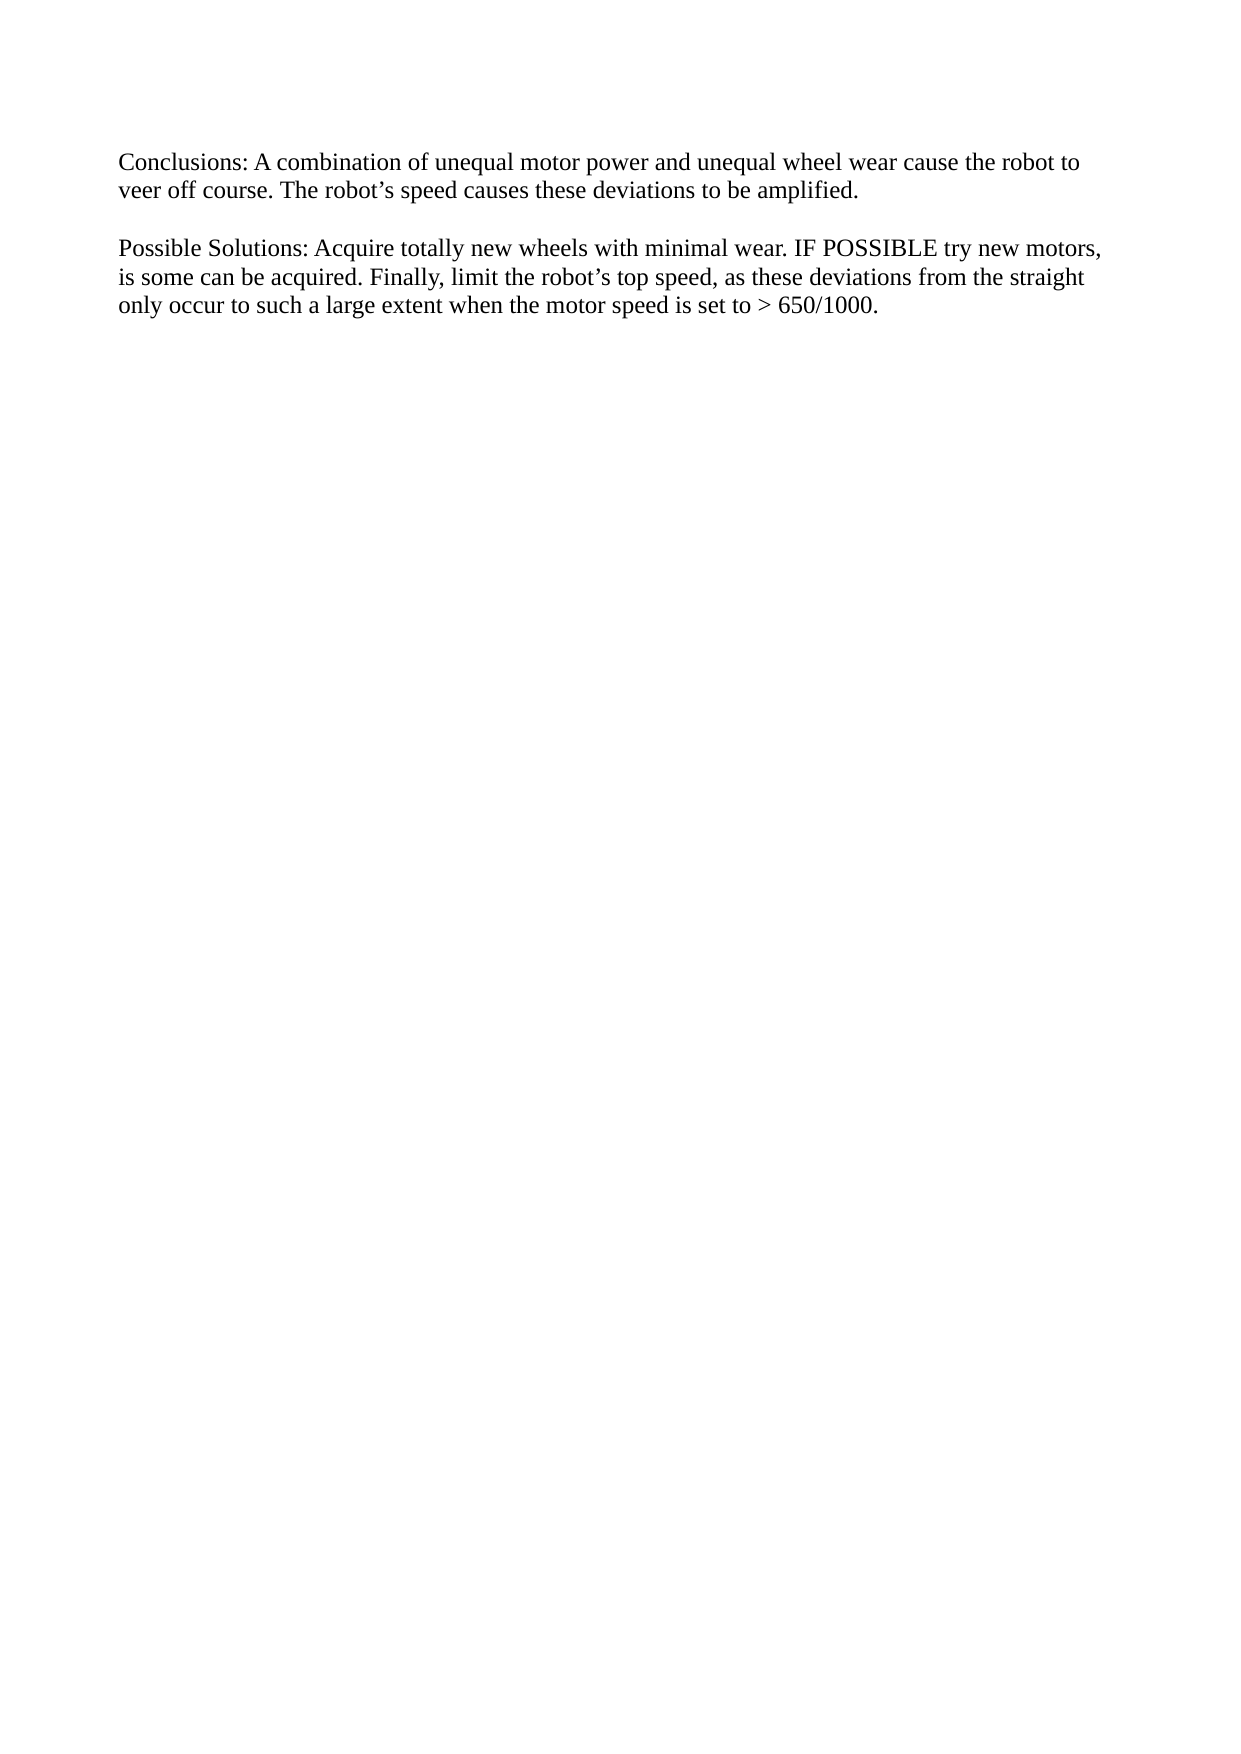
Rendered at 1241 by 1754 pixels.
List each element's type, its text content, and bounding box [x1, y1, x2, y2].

text Possible Solutions: Acquire totally new wheels with minimal wear. IF POSSIBLE try new motors, is some can be acquired. Finally, limit the robot’s top speed, as these deviations from the straight only occur to such a large extent when the motor speed is set to > 650/1000. [118, 233, 1122, 319]
text Conclusions: A combination of unequal motor power and unequal wheel wear cause the robot to veer off course. The robot’s speed causes these deviations to be amplified. [118, 147, 1122, 204]
